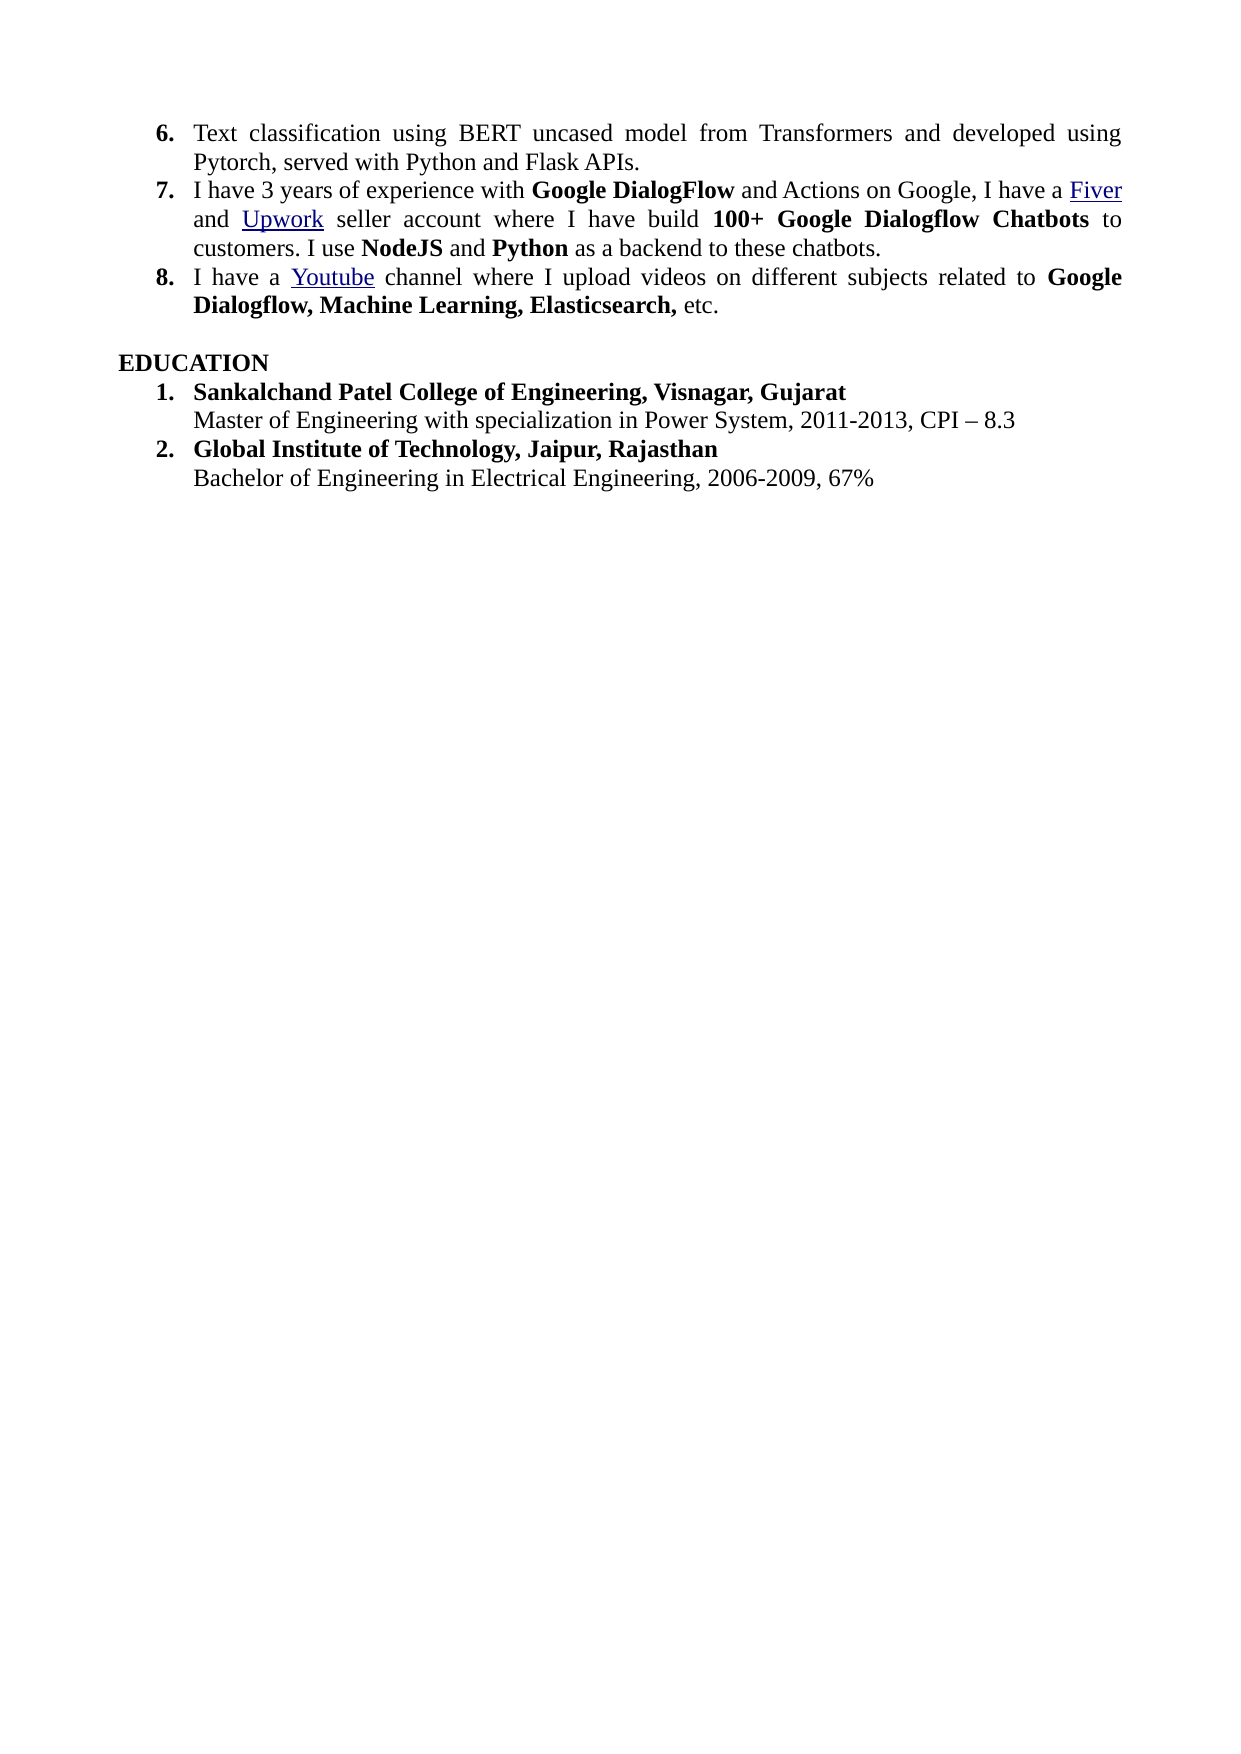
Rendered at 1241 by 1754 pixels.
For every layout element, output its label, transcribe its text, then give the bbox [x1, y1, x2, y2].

list Bachelor of Engineering in Electrical Engineering, 2006-2009, 67% [156, 463, 1122, 492]
list Master of Engineering with specialization in Power System, 2011-2013, CPI – 8.3 [156, 406, 1122, 434]
list Sankalchand Patel College of Engineering, Visnagar, Gujarat [156, 377, 1122, 406]
list I have a Youtube channel where I upload videos on different subjects related to Google Dialogflow, Machine Learning, Elasticsearch, etc. [156, 262, 1122, 319]
text EDUCATION [118, 348, 1122, 377]
list Global Institute of Technology, Jaipur, Rajasthan [156, 434, 1122, 463]
list Text classification using BERT uncased model from Transformers and developed using Pytorch, served with Python and Flask APIs. [156, 118, 1122, 176]
list I have 3 years of experience with Google DialogFlow and Actions on Google, I have a Fiver and Upwork seller account where I have build 100+ Google Dialogflow Chatbots to customers. I use NodeJS and Python as a backend to these chatbots. [156, 176, 1122, 262]
